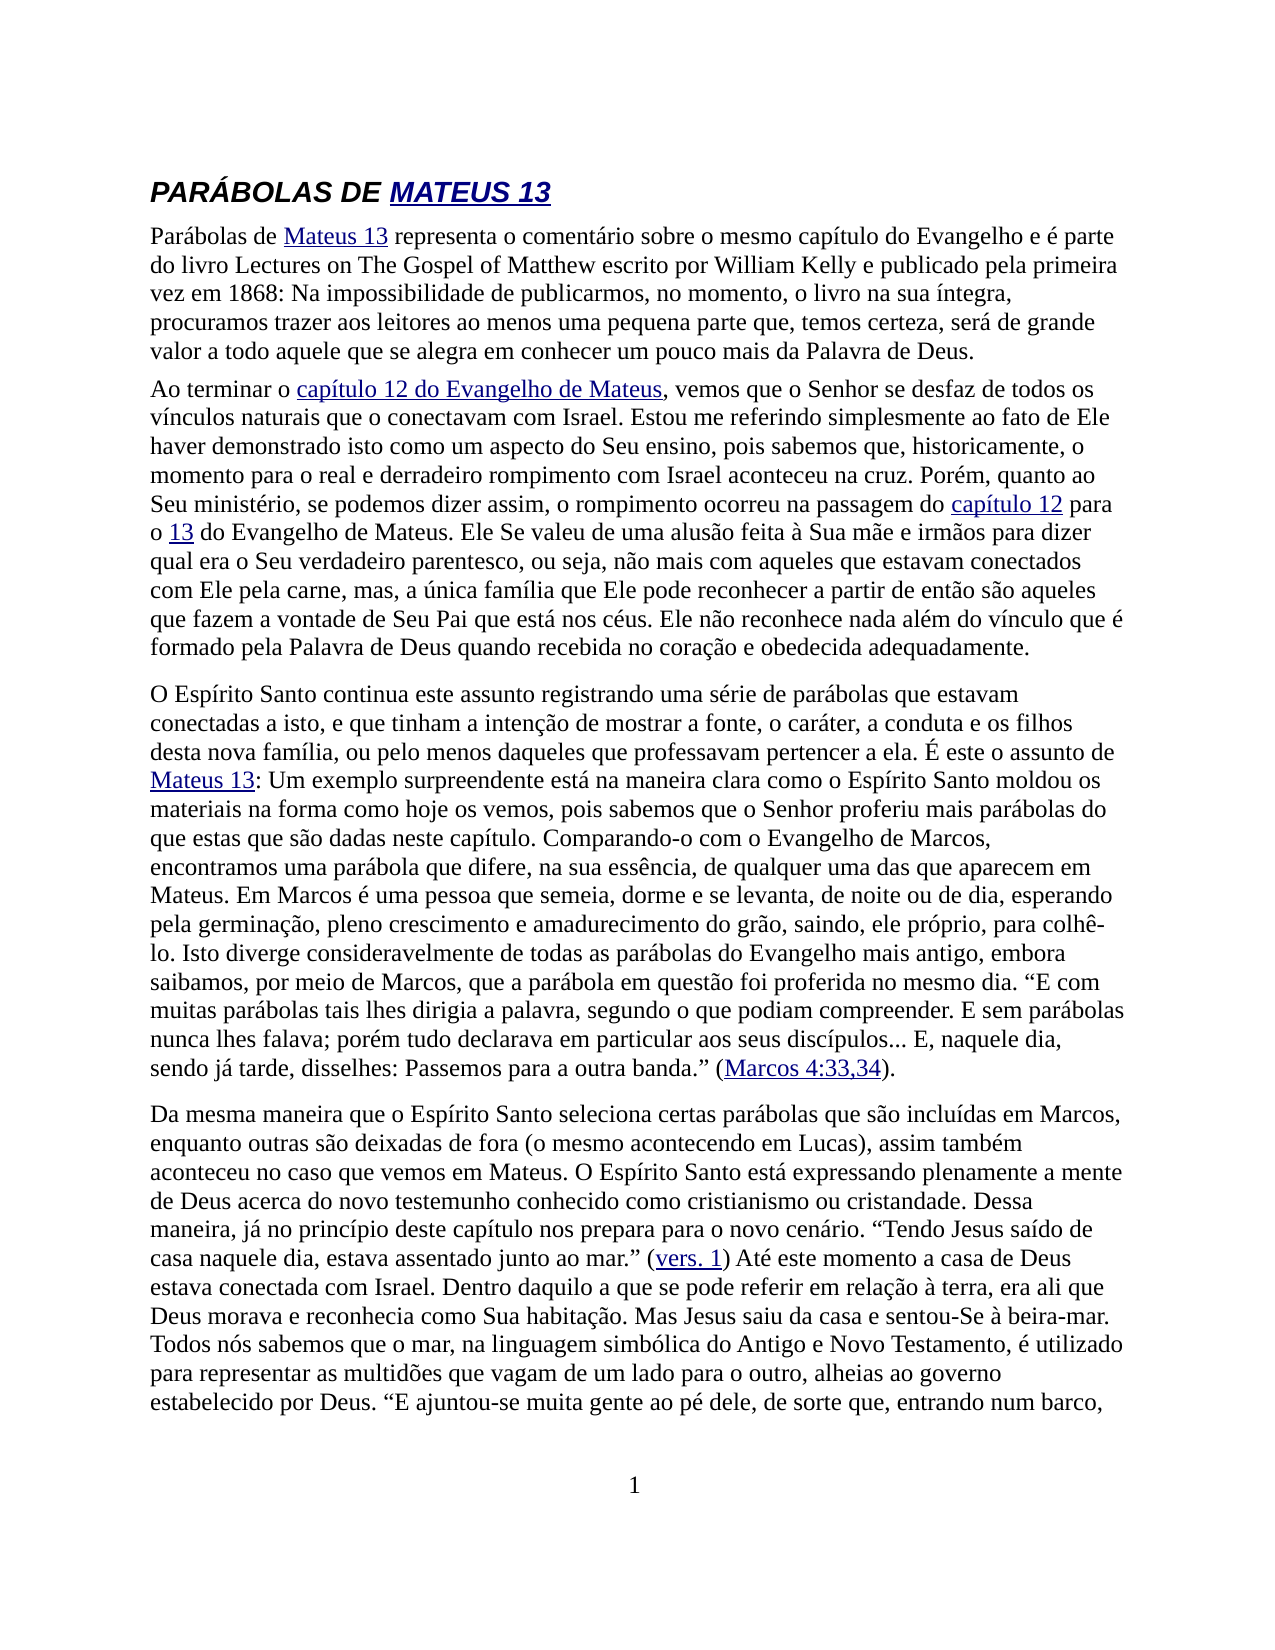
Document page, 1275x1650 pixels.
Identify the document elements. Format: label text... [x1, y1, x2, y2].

text Ao terminar o capítulo 12 do Evangelho de Mateus, vemos que o Senhor se desfaz de todos os vínculos naturais que o conectavam com Israel. Estou me referindo simplesmente ao fato de Ele haver demonstrado isto como um aspecto do Seu ensino, pois sabemos que, historicamente, o momento para o real e derradeiro rompimento com Israel aconteceu na cruz. Porém, quanto ao Seu ministério, se podemos dizer assim, o rompimento ocorreu na passagem do capítulo 12 para o 13 do Evangelho de Mateus. Ele Se valeu de uma alusão feita à Sua mãe e irmãos para dizer qual era o Seu verdadeiro parentesco, ou seja, não mais com aqueles que estavam conectados com Ele pela carne, mas, a única família que Ele pode reconhecer a partir de então são aqueles que fazem a vontade de Seu Pai que está nos céus. Ele não reconhece nada além do vínculo que é formado pela Palavra de Deus quando recebida no coração e obedecida adequadamente. [150, 374, 1125, 661]
subtitle PARÁBOLAS DE MATEUS 13 [150, 175, 1125, 208]
text Da mesma maneira que o Espírito Santo seleciona certas parábolas que são incluídas em Marcos, enquanto outras são deixadas de fora (o mesmo acontecendo em Lucas), assim também aconteceu no caso que vemos em Mateus. O Espírito Santo está expressando plenamente a mente de Deus acerca do novo testemunho conhecido como cristianismo ou cristandade. Dessa maneira, já no princípio deste capítulo nos prepara para o novo cenário. “Tendo Jesus saído de casa naquele dia, estava assentado junto ao mar.” (vers. 1) Até este momento a casa de Deus estava conectada com Israel. Dentro daquilo a que se pode referir em relação à terra, era ali que Deus morava e reconhecia como Sua habitação. Mas Jesus saiu da casa e sentou-Se à beira-mar. Todos nós sabemos que o mar, na linguagem simbólica do Antigo e Novo Testamento, é utilizado para representar as multidões que vagam de um lado para o outro, alheias ao governo estabelecido por Deus. “E ajuntou-se muita gente ao pé dele, de sorte que, entrando num barco, [150, 1099, 1125, 1416]
text Parábolas de Mateus 13 representa o comentário sobre o mesmo capítulo do Evangelho e é parte do livro Lectures on The Gospel of Matthew escrito por William Kelly e publicado pela primeira vez em 1868: Na impossibilidade de publicarmos, no momento, o livro na sua íntegra, procuramos trazer aos leitores ao menos uma pequena parte que, temos certeza, será de grande valor a todo aquele que se alegra em conhecer um pouco mais da Palavra de Deus. [150, 221, 1125, 365]
text O Espírito Santo continua este assunto registrando uma série de parábolas que estavam conectadas a isto, e que tinham a intenção de mostrar a fonte, o caráter, a conduta e os filhos desta nova família, ou pelo menos daqueles que professavam pertencer a ela. É este o assunto de Mateus 13: Um exemplo surpreendente está na maneira clara como o Espírito Santo moldou os materiais na forma como hoje os vemos, pois sabemos que o Senhor proferiu mais parábolas do que estas que são dadas neste capítulo. Comparando-o com o Evangelho de Marcos, encontramos uma parábola que difere, na sua essência, de qualquer uma das que aparecem em Mateus. Em Marcos é uma pessoa que semeia, dorme e se levanta, de noite ou de dia, esperando pela germinação, pleno crescimento e amadurecimento do grão, saindo, ele próprio, para colhê-lo. Isto diverge consideravelmente de todas as parábolas do Evangelho mais antigo, embora saibamos, por meio de Marcos, que a parábola em questão foi proferida no mesmo dia. “E com muitas parábolas tais lhes dirigia a palavra, segundo o que podiam compreender. E sem parábolas nunca lhes falava; porém tudo declarava em particular aos seus discípulos... E, naquele dia, sendo já tarde, disselhes: Passemos para a outra banda.” (Marcos 4:33,34). [150, 679, 1125, 1082]
